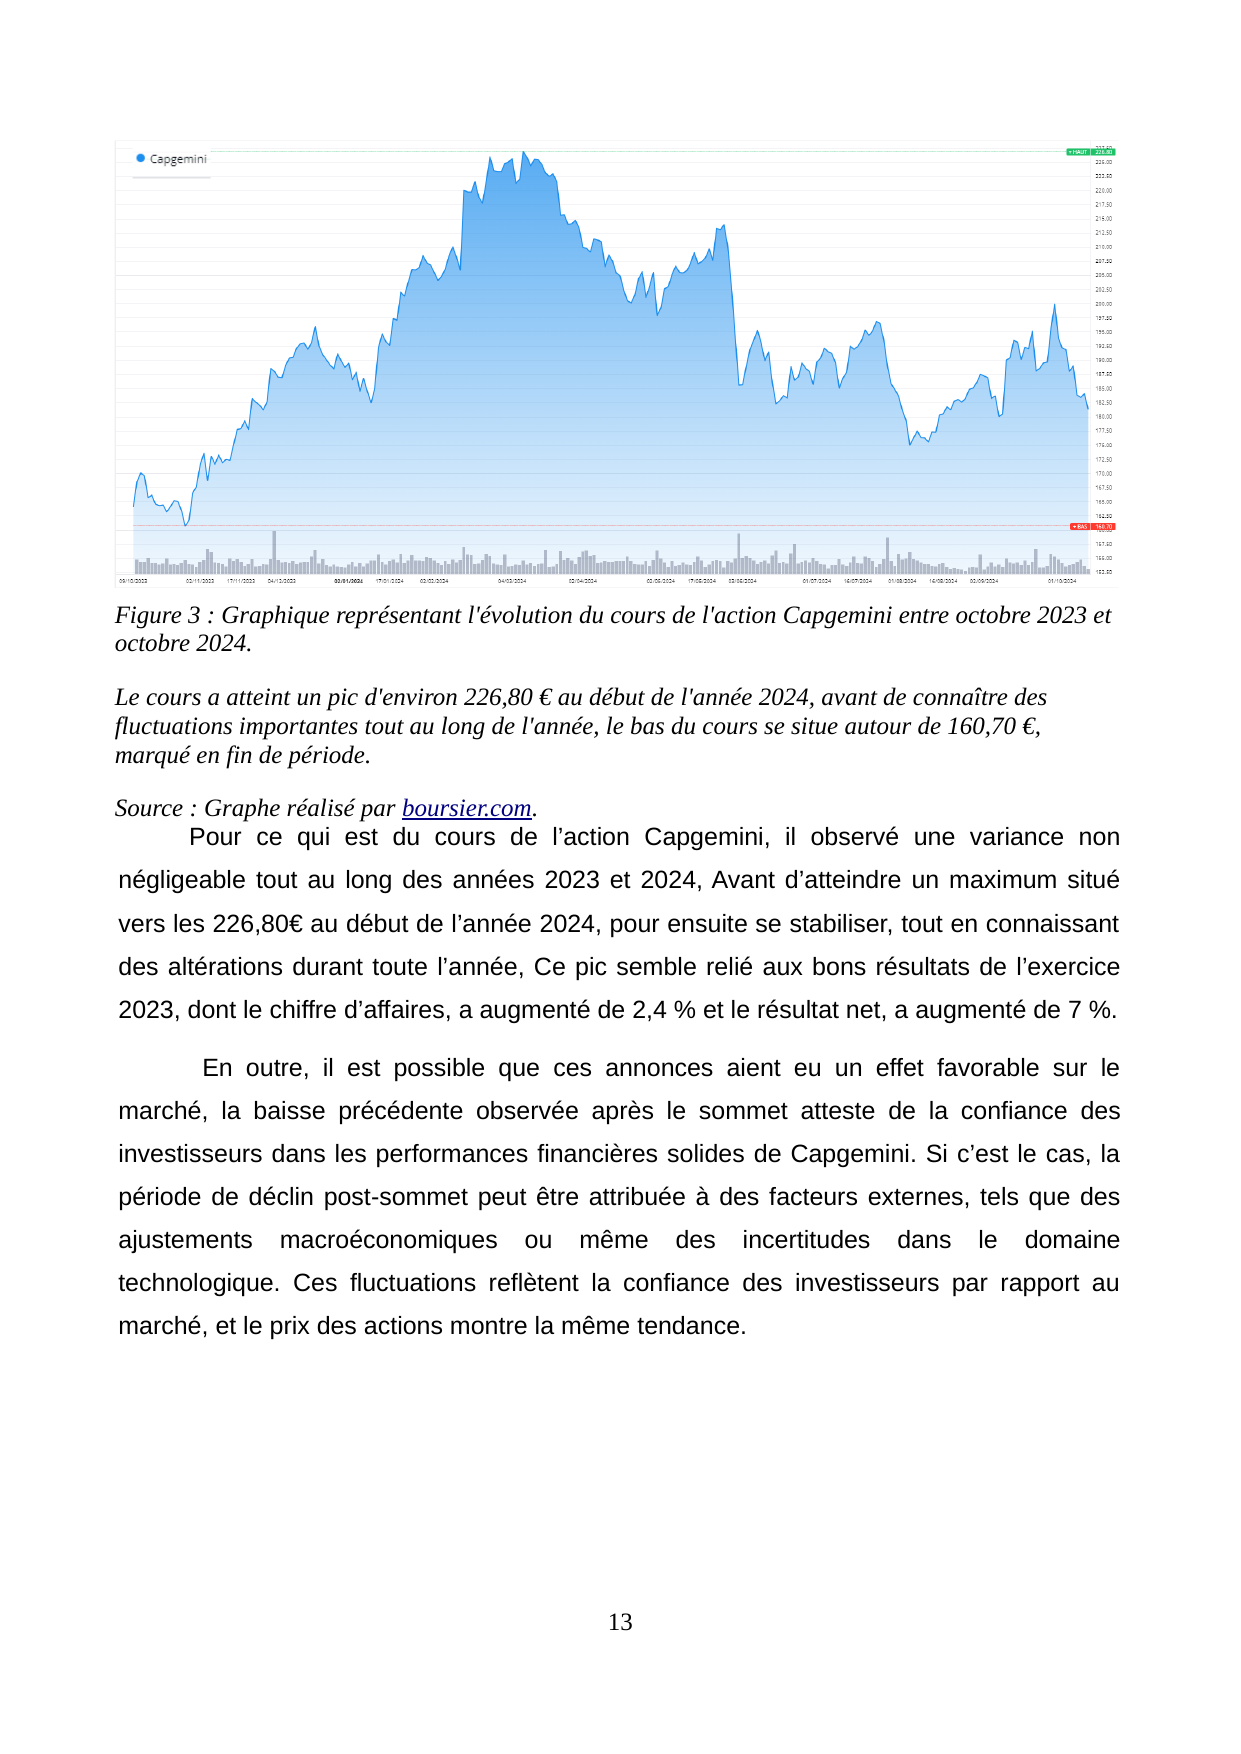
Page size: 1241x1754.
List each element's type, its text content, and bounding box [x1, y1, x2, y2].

text En outre, il est possible que ces annonces aient eu un effet favorable sur le marché, la baisse précédente observée après le sommet atteste de la confiance des investisseurs dans les performances financières solides de Capgemini. Si c’est le cas, la période de déclin post-sommet peut être attribuée à des facteurs externes, tels que des ajustements macroéconomiques ou même des incertitudes dans le domaine technologique. Ces fluctuations reflètent la confiance des investisseurs par rapport au marché, et le prix des actions montre la même tendance. [118, 1052, 1122, 1340]
text Pour ce qui est du cours de l’action Capgemini, il observé une variance non négligeable tout au long des années 2023 et 2024, Avant d’atteindre un maximum situé vers les 226,80€ au début de l’année 2024, pour ensuite se stabiliser, tout en connaissant des altérations durant toute l’année, Ce pic semble relié aux bons résultats de l’exercice 2023, dont le chiffre d’affaires, a augmenté de 2,4 % et le résultat net, a augmenté de 7 %. [114, 118, 1122, 1023]
text Figure 3 : Graphique représentant l'évolution du cours de l'action Capgemini entre octobre 2023 et octobre 2024. [114, 588, 1118, 657]
text Le cours a atteint un pic d'environ 226,80 € au début de l'année 2024, avant de connaître des fluctuations importantes tout au long de l'année, le bas du cours se situe autour de 160,70 €, marqué en fin de période. [114, 682, 1118, 768]
text Source : Graphe réalisé par boursier.com. [114, 793, 1118, 822]
picture [114, 139, 1119, 588]
